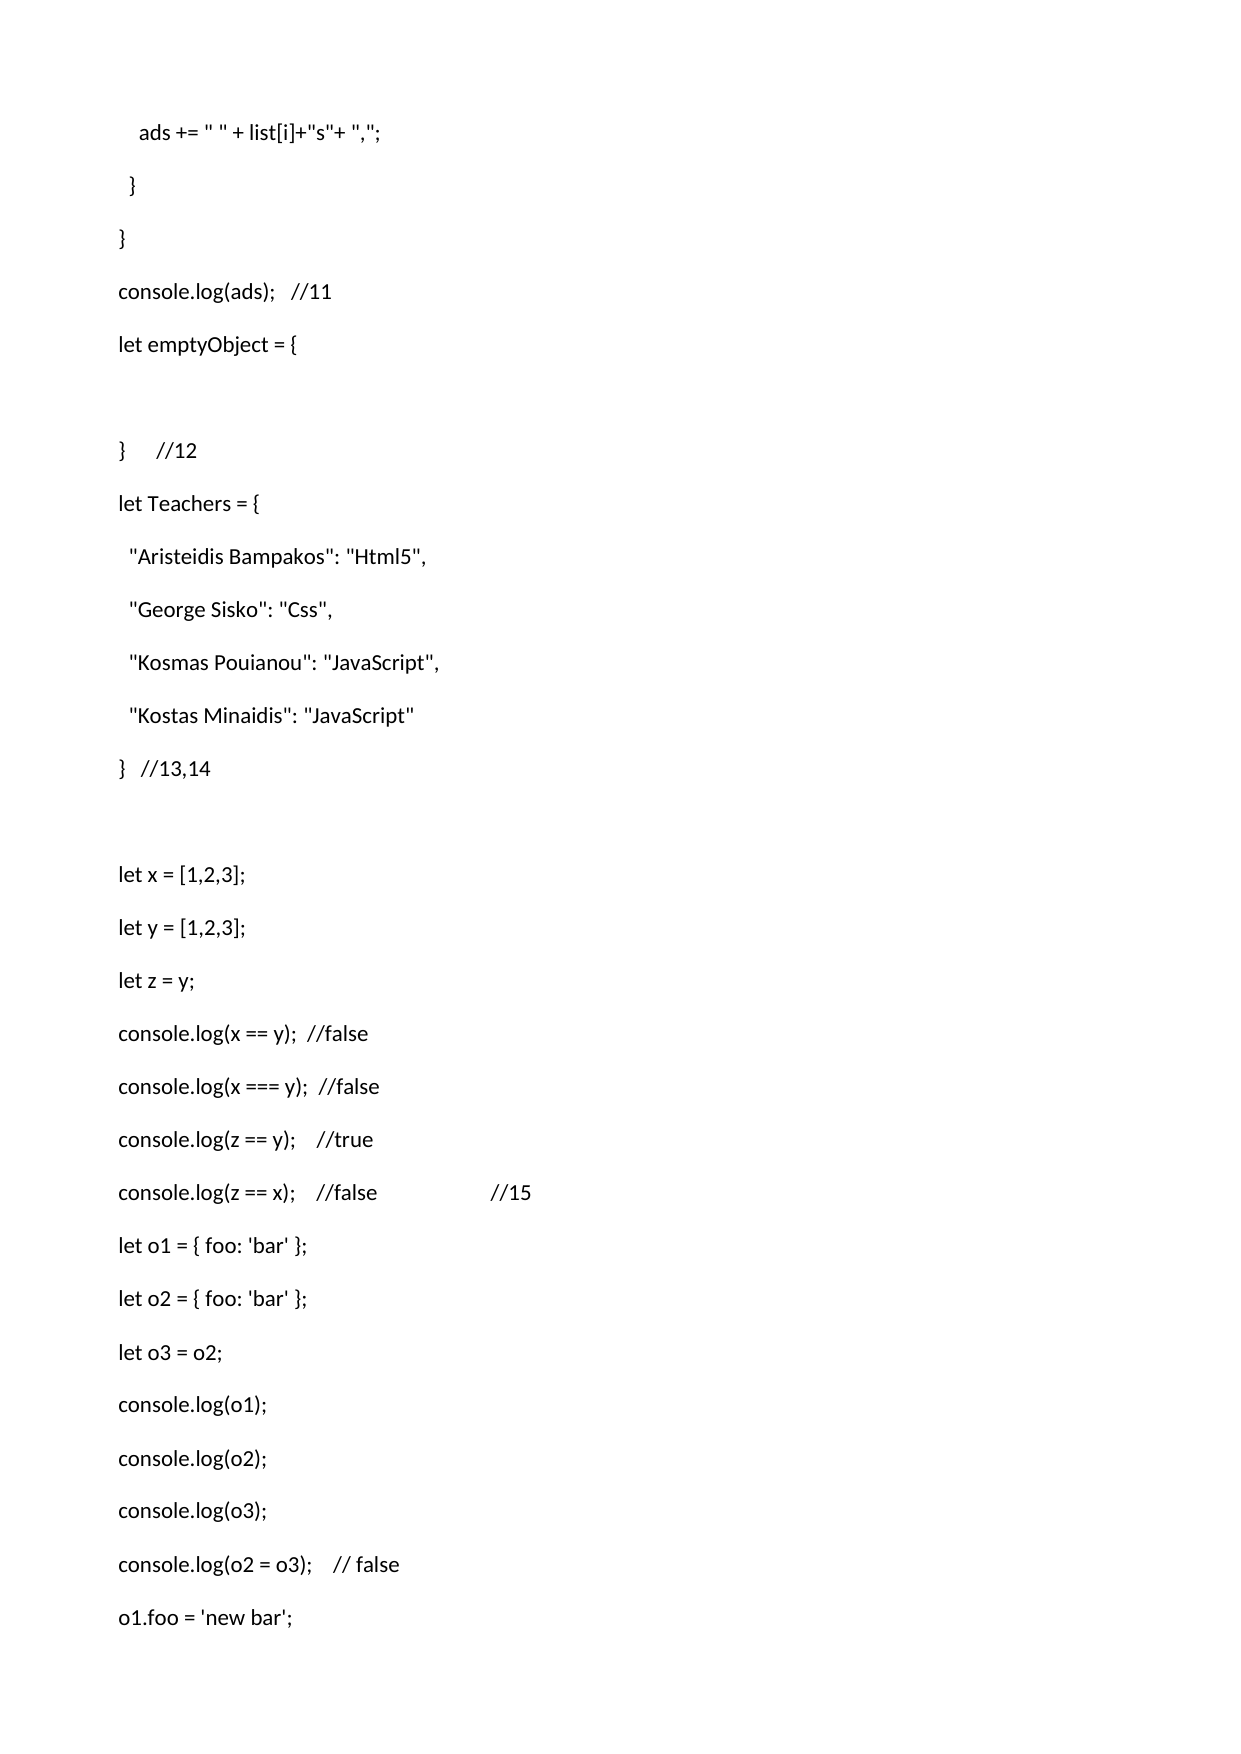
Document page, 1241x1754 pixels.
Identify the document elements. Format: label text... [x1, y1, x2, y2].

text console.log(o3); [118, 1497, 1122, 1525]
text } [118, 171, 1122, 199]
text let x = [1,2,3]; [118, 860, 1122, 888]
text console.log(x === y); //false [118, 1072, 1122, 1101]
text ads += " " + list[i]+"s"+ ","; [118, 118, 1122, 146]
text let z = y; [118, 966, 1122, 994]
text } //13,14 [118, 754, 1122, 782]
text let o1 = { foo: 'bar' }; [118, 1232, 1122, 1259]
text } //12 [118, 436, 1122, 464]
text console.log(z == y); //true [118, 1126, 1122, 1153]
text "Aristeidis Bampakos": "Html5", [118, 542, 1122, 570]
text "George Sisko": "Css", [118, 595, 1122, 623]
text let emptyObject = { [118, 330, 1122, 358]
text "Kostas Minaidis": "JavaScript" [118, 701, 1122, 729]
text "Kosmas Pouianou": "JavaScript", [118, 648, 1122, 676]
text console.log(x == y); //false [118, 1019, 1122, 1047]
text console.log(ads); //11 [118, 277, 1122, 305]
text console.log(o2 = o3); // false [118, 1550, 1122, 1578]
text console.log(o2); [118, 1444, 1122, 1472]
text } [118, 224, 1122, 252]
text let y = [1,2,3]; [118, 913, 1122, 941]
text let Teachers = { [118, 489, 1122, 517]
text let o2 = { foo: 'bar' }; [118, 1284, 1122, 1313]
text o1.foo = 'new bar'; [118, 1603, 1122, 1631]
text console.log(o1); [118, 1391, 1122, 1419]
text let o3 = o2; [118, 1338, 1122, 1366]
text console.log(z == x); //false //15 [118, 1178, 1122, 1207]
